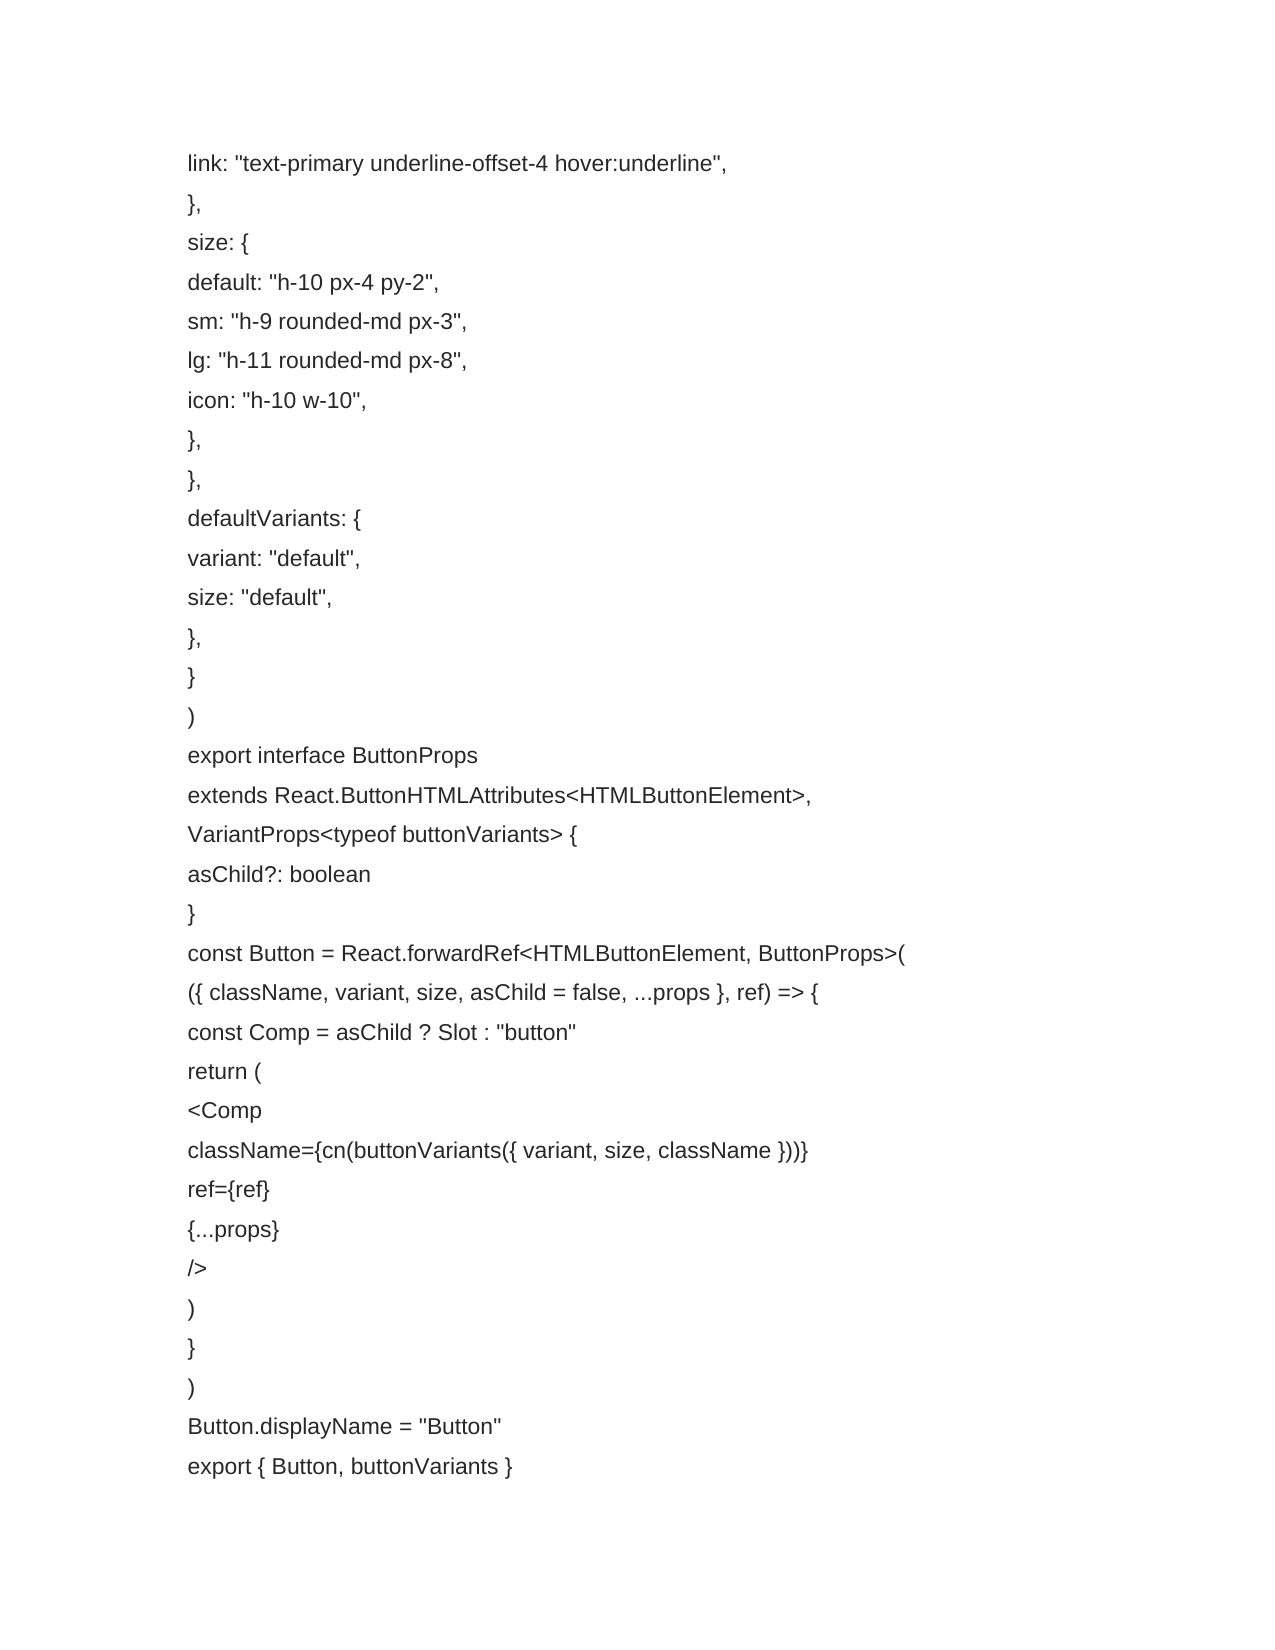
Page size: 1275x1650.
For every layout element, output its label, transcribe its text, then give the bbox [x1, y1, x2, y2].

list export interface ButtonProps [187, 742, 1125, 768]
list lg: "h-11 rounded-md px-8", [187, 347, 1125, 374]
list return ( [187, 1058, 1125, 1084]
list } [187, 900, 1125, 926]
list ) [187, 1374, 1125, 1400]
list ) [187, 1295, 1125, 1321]
list {...props} [187, 1216, 1125, 1242]
list /> [187, 1255, 1125, 1282]
list link: "text-primary underline-offset-4 hover:underline", [187, 150, 1125, 176]
list }, [187, 466, 1125, 492]
list } [187, 663, 1125, 689]
list export { Button, buttonVariants } [187, 1453, 1125, 1479]
list }, [187, 426, 1125, 453]
list }, [187, 189, 1125, 216]
list size: "default", [187, 584, 1125, 611]
list const Button = React.forwardRef<HTMLButtonElement, ButtonProps>( [187, 939, 1125, 966]
list const Comp = asChild ? Slot : "button" [187, 1018, 1125, 1045]
list variant: "default", [187, 545, 1125, 571]
list asChild?: boolean [187, 861, 1125, 887]
list <Comp [187, 1097, 1125, 1124]
list size: { [187, 229, 1125, 255]
list }, [187, 624, 1125, 650]
list sm: "h-9 rounded-md px-3", [187, 308, 1125, 334]
list VariantProps<typeof buttonVariants> { [187, 821, 1125, 847]
list icon: "h-10 w-10", [187, 387, 1125, 413]
list ) [187, 703, 1125, 729]
list extends React.ButtonHTMLAttributes<HTMLButtonElement>, [187, 782, 1125, 808]
list defaultVariants: { [187, 505, 1125, 532]
list } [187, 1334, 1125, 1361]
list default: "h-10 px-4 py-2", [187, 268, 1125, 295]
list Button.displayName = "Button" [187, 1413, 1125, 1440]
list className={cn(buttonVariants({ variant, size, className }))} [187, 1137, 1125, 1163]
list ({ className, variant, size, asChild = false, ...props }, ref) => { [187, 979, 1125, 1005]
list ref={ref} [187, 1176, 1125, 1203]
